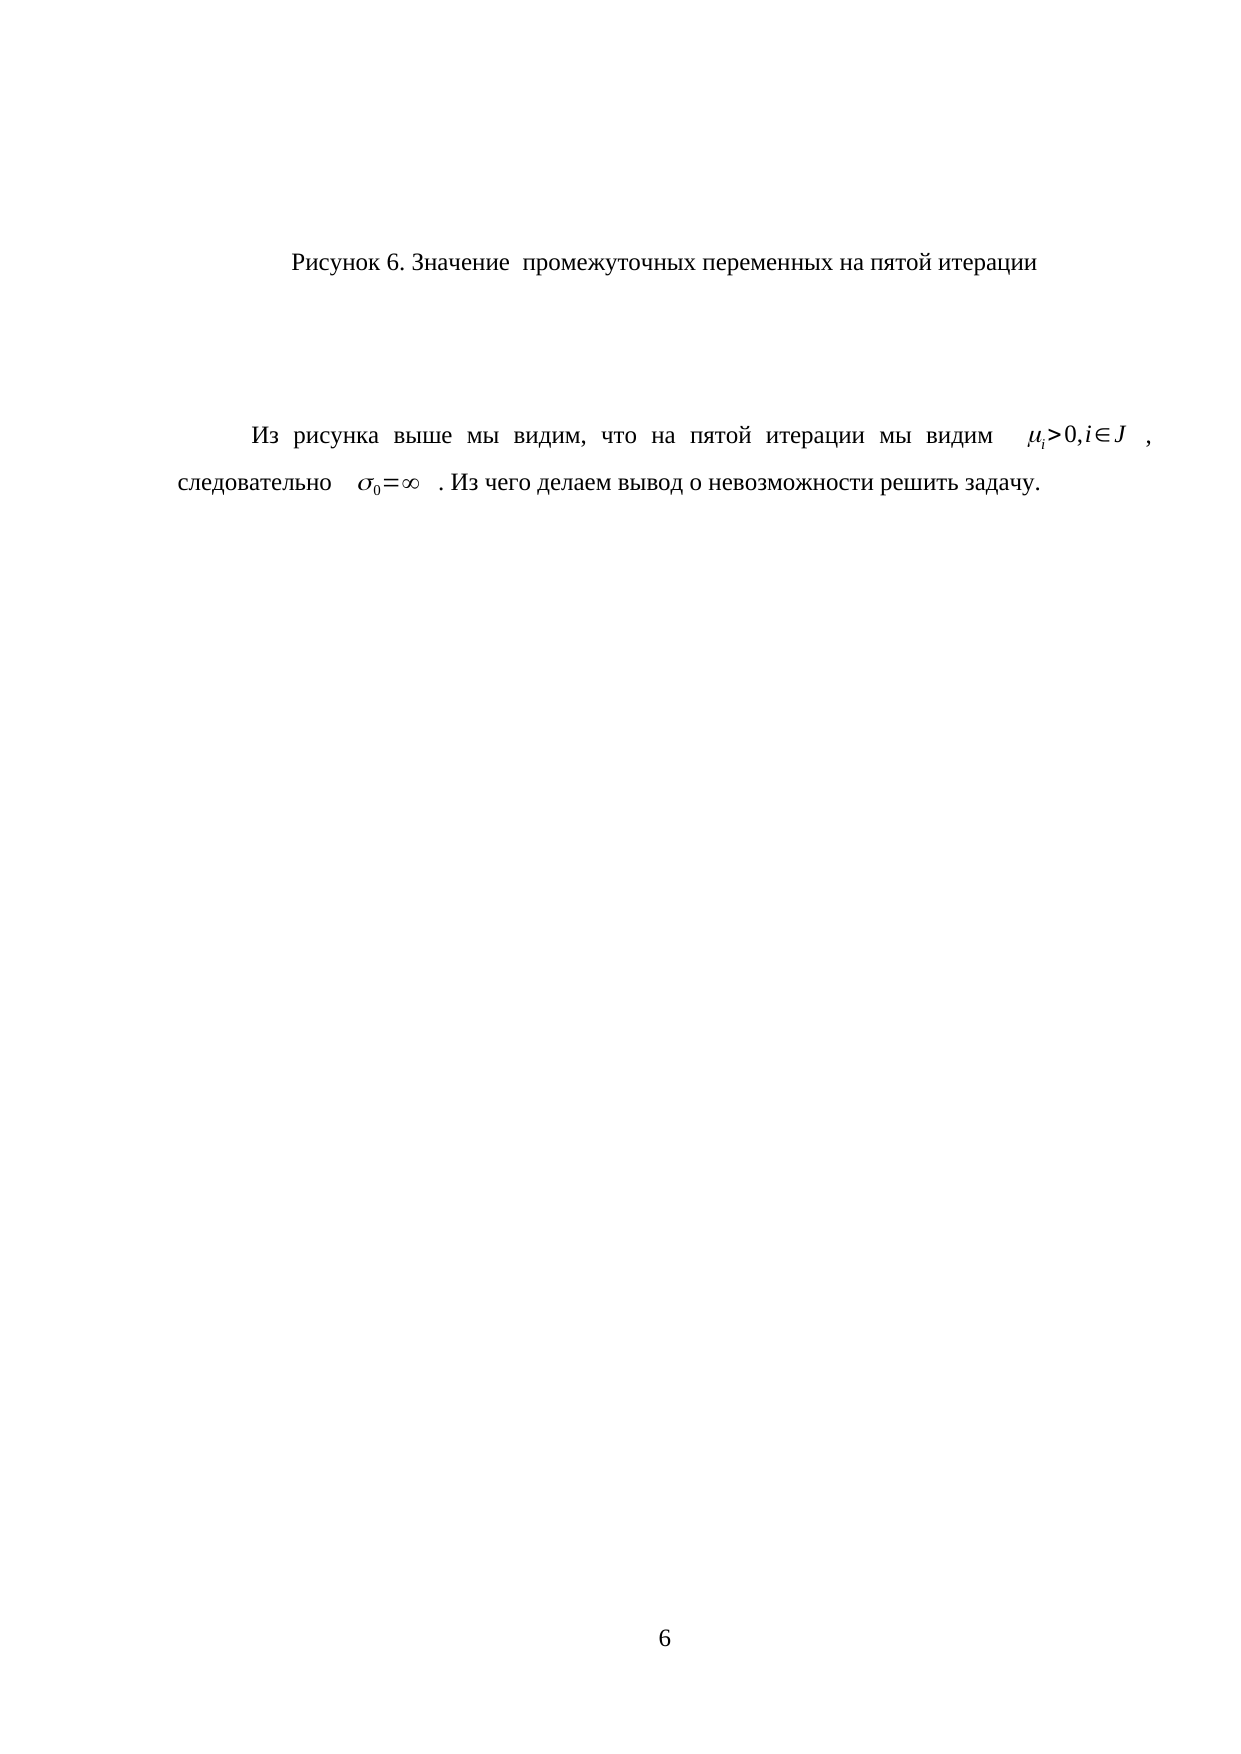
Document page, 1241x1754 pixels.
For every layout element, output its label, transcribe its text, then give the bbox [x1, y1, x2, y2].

text Из рисунка выше мы видим, что на пятой итерации мы видим , следовательно . Из чего делаем вывод о невозможности решить задачу. [177, 420, 1152, 499]
text Рисунок 6. Значение промежуточных переменных на пятой итерации [177, 247, 1152, 276]
